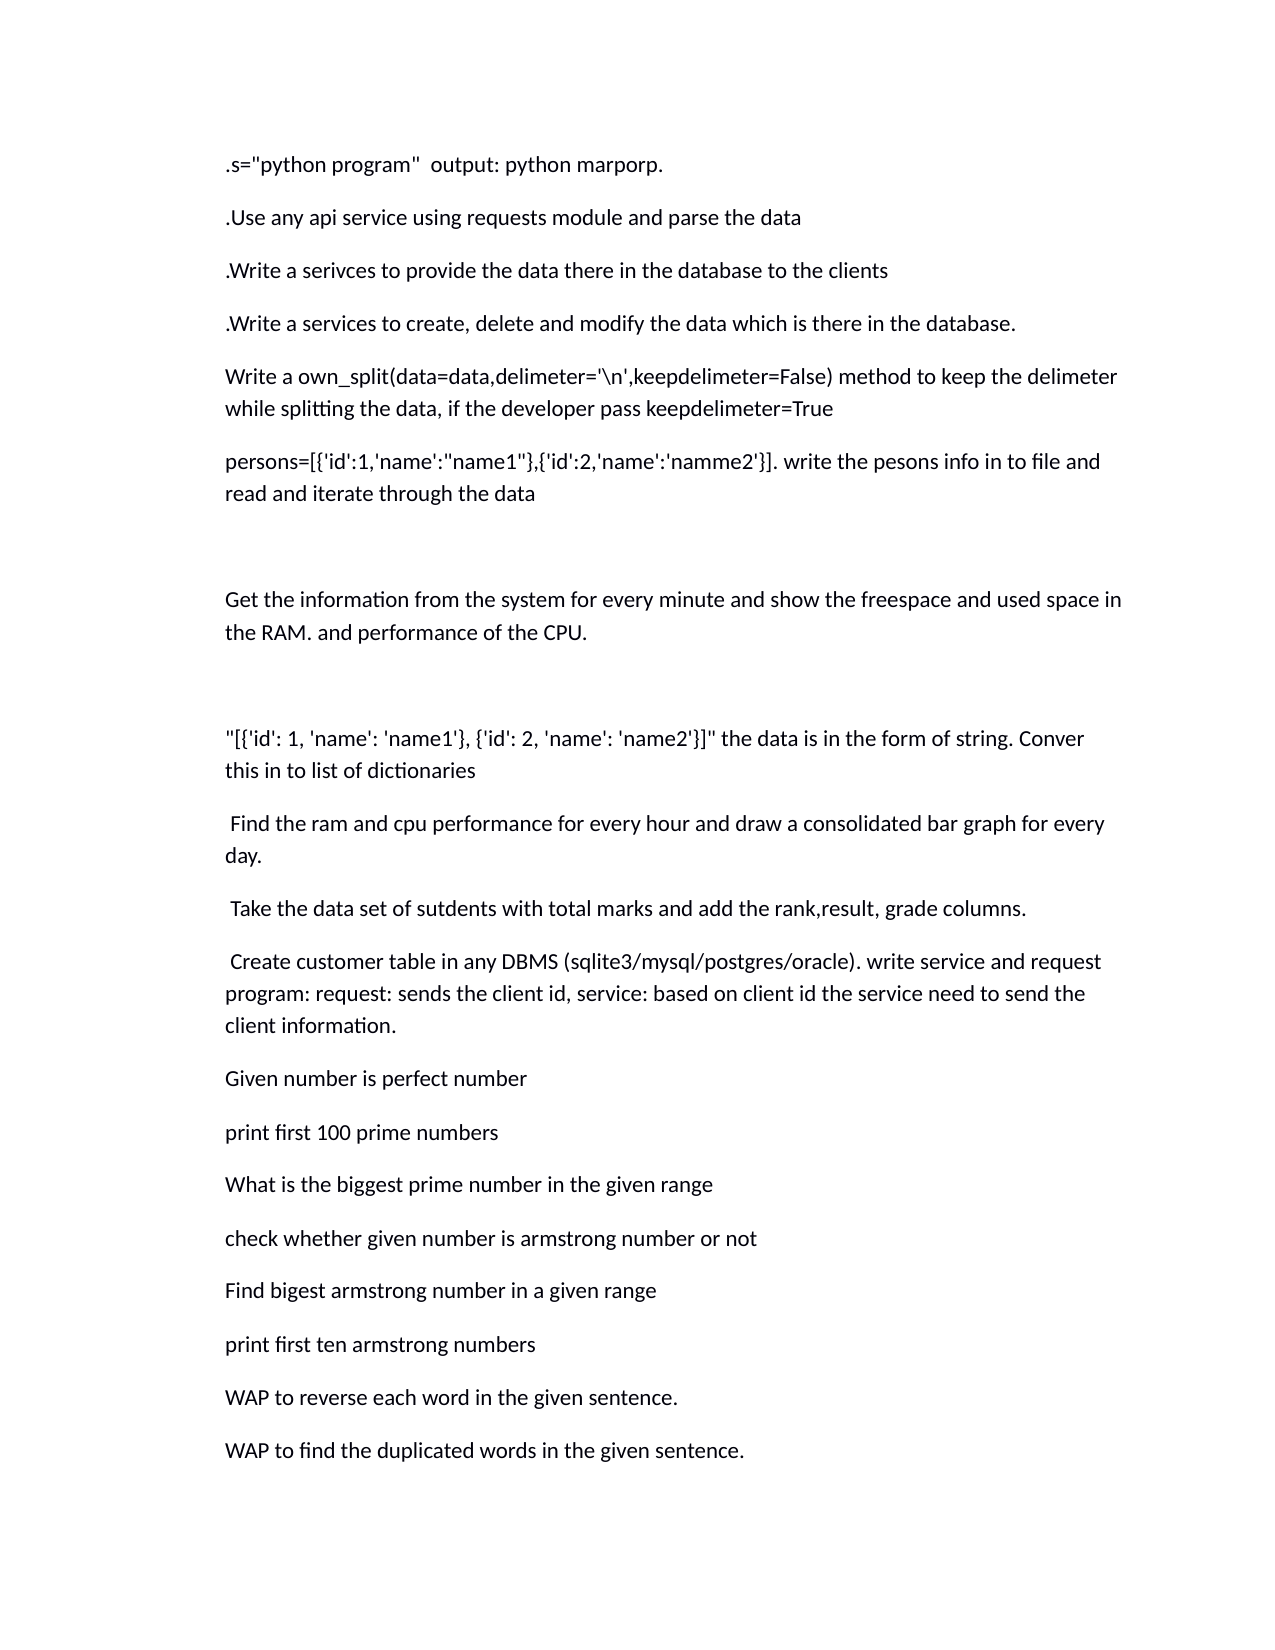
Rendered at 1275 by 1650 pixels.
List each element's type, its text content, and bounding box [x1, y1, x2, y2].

list Find bigest armstrong number in a given range [225, 1277, 1125, 1305]
list What is the biggest prime number in the given range [225, 1171, 1125, 1199]
list .Write a services to create, delete and modify the data which is there in the database. [225, 309, 1125, 337]
list print first ten armstrong numbers [225, 1330, 1125, 1358]
list persons=[{'id':1,'name':"name1"},{'id':2,'name':'namme2'}]. write the pesons info in to file and read and iterate through the data [225, 447, 1125, 507]
list "[{'id': 1, 'name': 'name1'}, {'id': 2, 'name': 'name2'}]" the data is in the form of string. Conver this in to list of dictionaries [225, 724, 1125, 784]
list Create customer table in any DBMS (sqlite3/mysql/postgres/oracle). write service and request program: request: sends the client id, service: based on client id the service need to send the client information. [225, 947, 1125, 1039]
list WAP to find the duplicated words in the given sentence. [225, 1436, 1125, 1464]
list Find the ram and cpu performance for every hour and draw a consolidated bar graph for every day. [225, 809, 1125, 869]
list .s="python program" output: python marporp. [225, 150, 1125, 178]
list Given number is perfect number [225, 1064, 1125, 1093]
list Take the data set of sutdents with total marks and add the rank,result, grade columns. [225, 894, 1125, 922]
list WAP to reverse each word in the given sentence. [225, 1383, 1125, 1411]
list Write a own_split(data=data,delimeter='\n',keepdelimeter=False) method to keep the delimeter while splitting the data, if the developer pass keepdelimeter=True [225, 362, 1125, 422]
list print first 100 prime numbers [225, 1118, 1125, 1146]
list .Use any api service using requests module and parse the data [225, 203, 1125, 231]
list Get the information from the system for every minute and show the freespace and used space in the RAM. and performance of the CPU. [225, 586, 1125, 646]
list .Write a serivces to provide the data there in the database to the clients [225, 256, 1125, 284]
list check whether given number is armstrong number or not [225, 1224, 1125, 1252]
